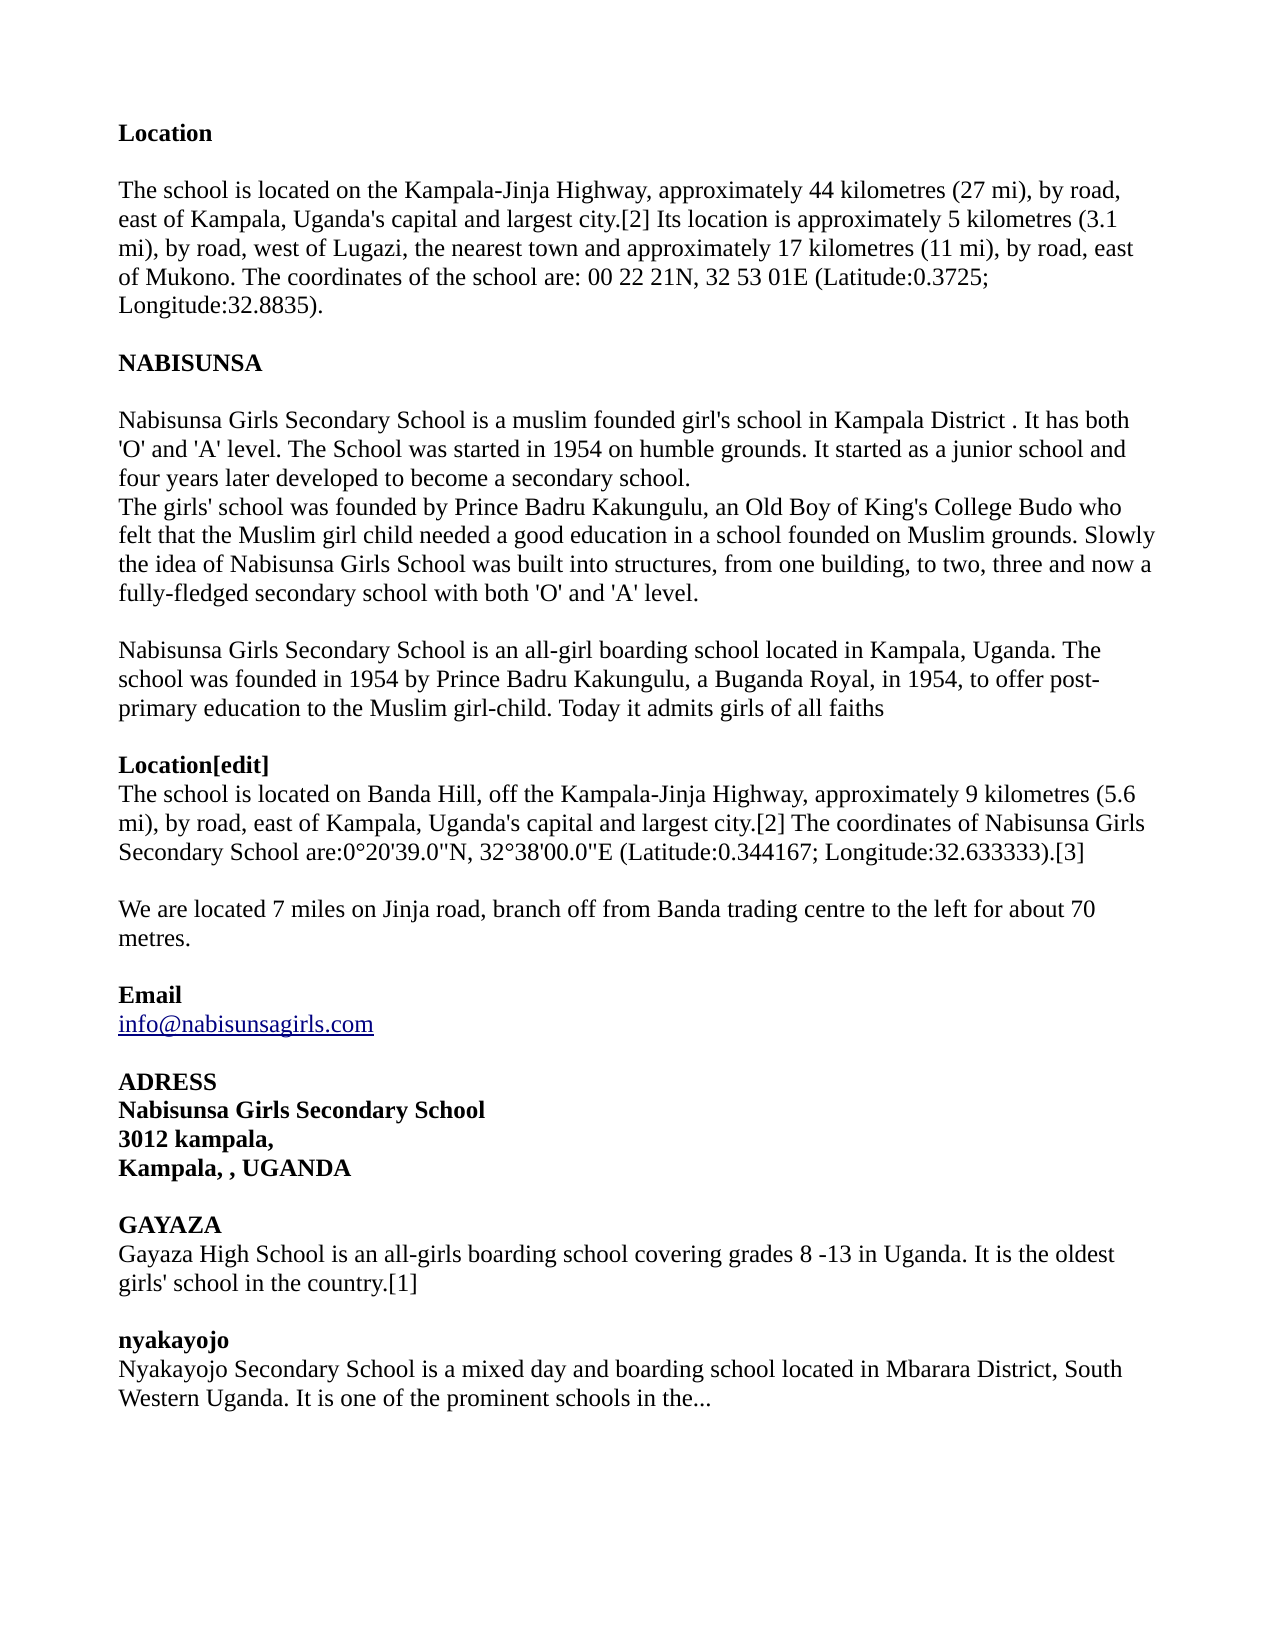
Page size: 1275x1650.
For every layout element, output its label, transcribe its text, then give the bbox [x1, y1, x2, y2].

text The school is located on the Kampala-Jinja Highway, approximately 44 kilometres (27 mi), by road, east of Kampala, Uganda's capital and largest city.[2] Its location is approximately 5 kilometres (3.1 mi), by road, west of Lugazi, the nearest town and approximately 17 kilometres (11 mi), by road, east of Mukono. The coordinates of the school are: 00 22 21N, 32 53 01E (Latitude:0.3725; Longitude:32.8835). [118, 176, 1157, 319]
text Nabisunsa Girls Secondary School [118, 1096, 1157, 1124]
text 3012 kampala, [118, 1124, 1157, 1153]
text NABISUNSA [118, 348, 1157, 377]
text We are located 7 miles on Jinja road, branch off from Banda trading centre to the left for about 70 metres. [118, 894, 1157, 952]
text The girls' school was founded by Prince Badru Kakungulu, an Old Boy of King's College Budo who felt that the Muslim girl child needed a good education in a school founded on Muslim grounds. Slowly the idea of Nabisunsa Girls School was built into structures, from one building, to two, three and now a fully-fledged secondary school with both 'O' and 'A' level. [118, 492, 1157, 607]
text info@nabisunsagirls.com [118, 1009, 1157, 1038]
text Gayaza High School is an all-girls boarding school covering grades 8 -13 in Uganda. It is the oldest girls' school in the country.[1] [118, 1239, 1157, 1297]
text ADRESS [118, 1067, 1157, 1096]
text nyakayojo [118, 1326, 1157, 1354]
text Location [118, 118, 1157, 147]
text Nabisunsa Girls Secondary School is a muslim founded girl's school in Kampala District . It has both 'O' and 'A' level. The School was started in 1954 on humble grounds. It started as a junior school and four years later developed to become a secondary school. [118, 406, 1157, 492]
text Kampala, , UGANDA [118, 1153, 1157, 1182]
text The school is located on Banda Hill, off the Kampala-Jinja Highway, approximately 9 kilometres (5.6 mi), by road, east of Kampala, Uganda's capital and largest city.[2] The coordinates of Nabisunsa Girls Secondary School are:0°20'39.0"N, 32°38'00.0"E (Latitude:0.344167; Longitude:32.633333).[3] [118, 779, 1157, 866]
text Location[edit] [118, 751, 1157, 779]
text GAYAZA [118, 1211, 1157, 1239]
text Nyakayojo Secondary School is a mixed day and boarding school located in Mbarara District, South Western Uganda. It is one of the prominent schools in the... [118, 1354, 1157, 1412]
text Nabisunsa Girls Secondary School is an all-girl boarding school located in Kampala, Uganda. The school was founded in 1954 by Prince Badru Kakungulu, a Buganda Royal, in 1954, to offer post-primary education to the Muslim girl-child. Today it admits girls of all faiths [118, 636, 1157, 722]
text Email [118, 981, 1157, 1009]
